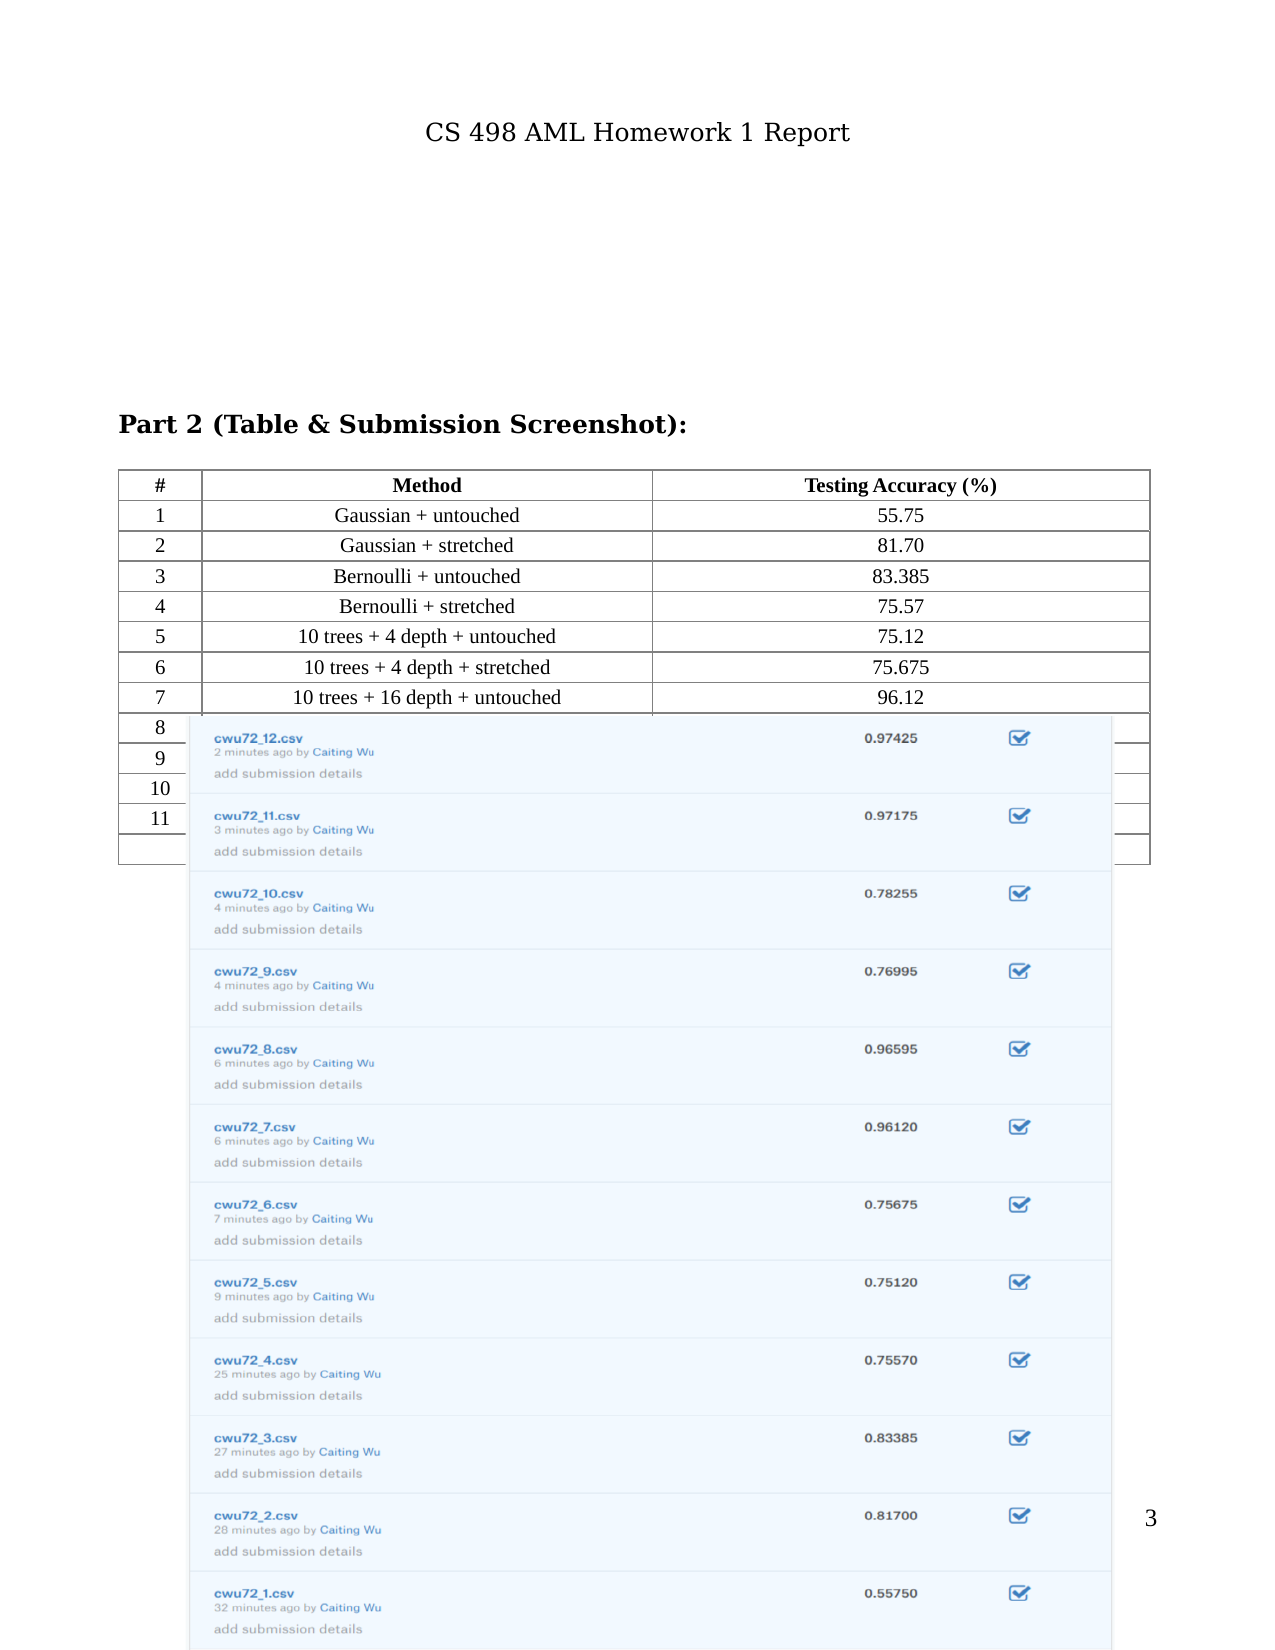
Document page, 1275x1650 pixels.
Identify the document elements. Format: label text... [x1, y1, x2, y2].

table_cell 6 [119, 653, 201, 682]
table_cell 8 [119, 714, 201, 742]
table_cell 5 [119, 622, 201, 651]
table_header Method [203, 471, 652, 500]
table_cell 76.995 [1115, 744, 1149, 773]
table_cell 10 trees + 4 depth + stretched [203, 653, 652, 682]
table_cell 75.57 [653, 592, 1149, 621]
table_cell Gaussian + untouched [203, 501, 652, 530]
table_cell 55.75 [653, 501, 1149, 530]
table_cell [119, 835, 185, 863]
table_cell Bernoulli + untouched [203, 562, 652, 591]
table_cell 9 [119, 744, 185, 773]
table_cell 75.12 [653, 622, 1149, 651]
table_cell Gaussian + stretched [203, 532, 652, 560]
table_cell 4 [119, 592, 201, 621]
table_cell 1 [119, 501, 201, 530]
text Part 2 (Table & Submission Screenshot): [118, 410, 1157, 439]
picture [185, 716, 1115, 1650]
table_cell 2 [119, 532, 201, 560]
table_header Testing Accuracy (%) [653, 471, 1149, 500]
table_cell 11 [119, 804, 185, 833]
table_cell 10 [119, 774, 185, 803]
table_cell 96.12 [653, 683, 1149, 712]
table_cell 10 trees + 16 depth + untouched [203, 683, 652, 712]
table_cell Bernoulli + stretched [203, 592, 652, 621]
table_cell 81.70 [653, 532, 1149, 560]
table_cell 10 trees + 4 depth + untouched [203, 622, 652, 651]
table_cell 97.175 [1115, 804, 1149, 833]
table_cell 96.595 [653, 714, 1149, 742]
table_cell 97.425 [1115, 835, 1149, 863]
table_cell 3 [119, 562, 201, 591]
table_cell 7 [119, 683, 201, 712]
table_header # [119, 471, 201, 500]
table_cell 78.255 [1115, 774, 1149, 803]
table_cell 83.385 [653, 562, 1149, 591]
table_cell 75.675 [653, 653, 1149, 682]
